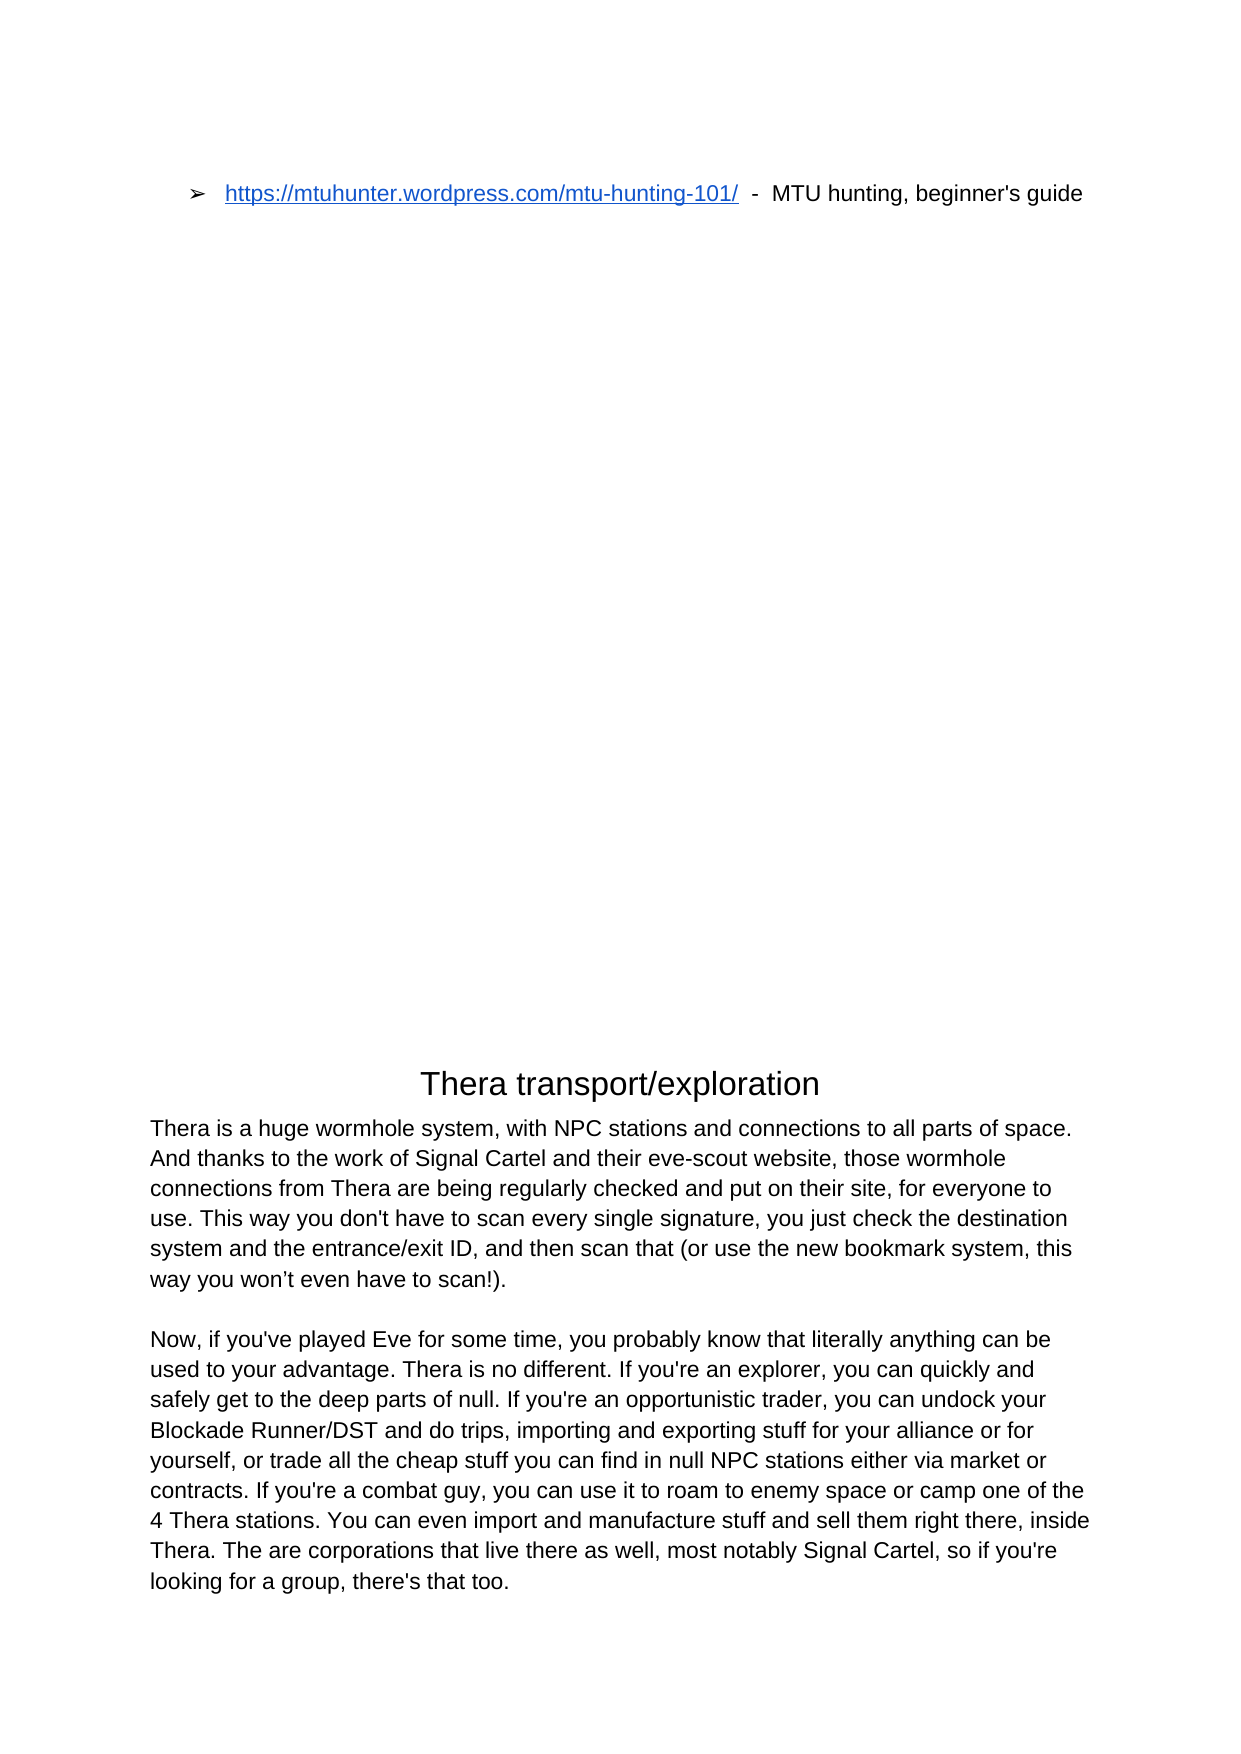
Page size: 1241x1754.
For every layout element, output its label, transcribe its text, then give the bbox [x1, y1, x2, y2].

subtitle Thera transport/exploration [150, 1063, 1090, 1102]
text Now, if you've played Eve for some time, you probably know that literally anything can be used to your advantage. Thera is no different. If you're an explorer, you can quickly and safely get to the deep parts of null. If you're an opportunistic trader, you can undock your Blockade Runner/DST and do trips, importing and exporting stuff for your alliance or for yourself, or trade all the cheap stuff you can find in null NPC stations either via market or contracts. If you're a combat guy, you can use it to roam to enemy space or camp one of the 4 Thera stations. You can even import and manufacture stuff and sell them right there, inside Thera. The are corporations that live there as well, most notably Signal Cartel, so if you're looking for a group, there's that too. [150, 1326, 1090, 1594]
text Thera is a huge wormhole system, with NPC stations and connections to all parts of space. And thanks to the work of Signal Cartel and their eve-scout website, those wormhole connections from Thera are being regularly checked and put on their site, for everyone to use. This way you don't have to scan every single signature, you just check the destination system and the entrance/exit ID, and then scan that (or use the new bookmark system, this way you won’t even have to scan!). [150, 1114, 1090, 1292]
list https://mtuhunter.wordpress.com/mtu-hunting-101/ - MTU hunting, beginner's guide [187, 180, 1090, 207]
